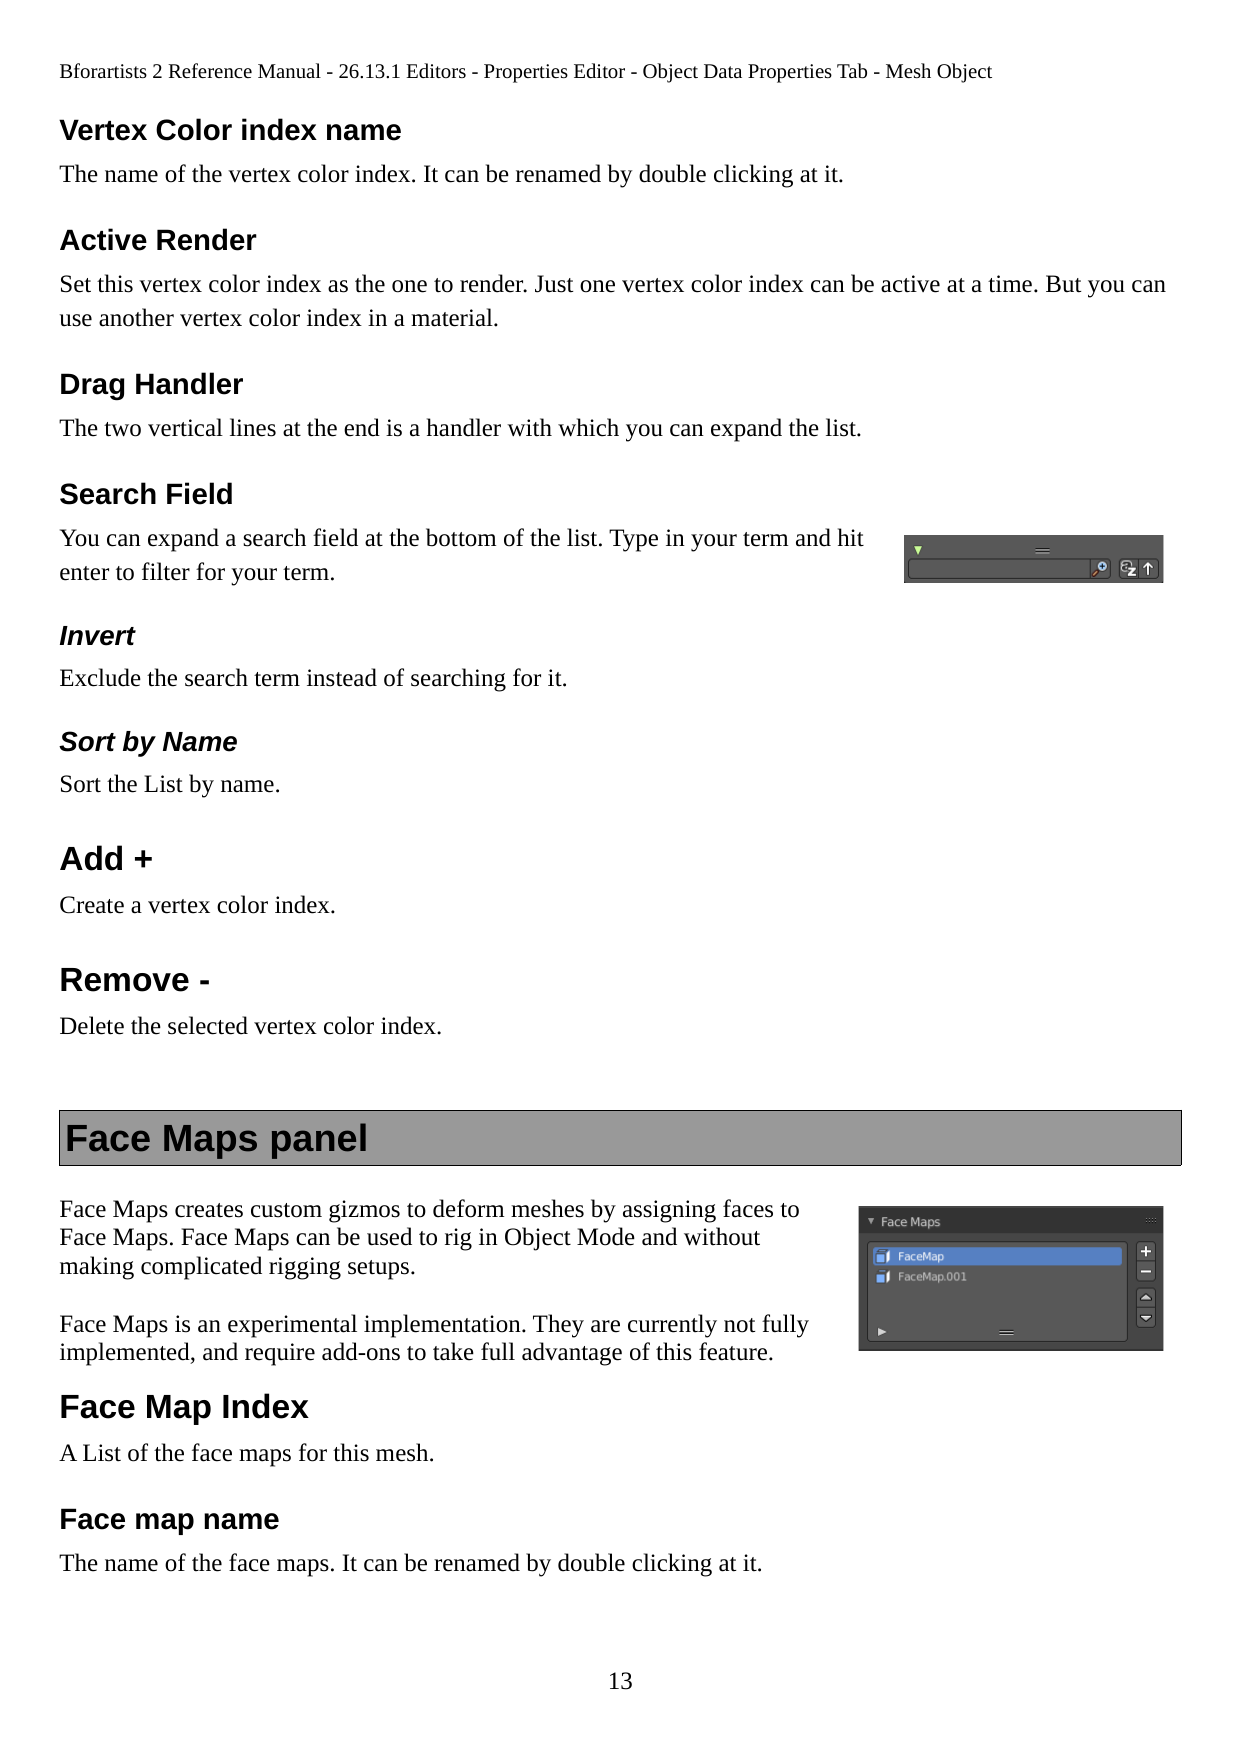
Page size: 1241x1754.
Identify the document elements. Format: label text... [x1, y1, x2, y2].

subtitle Sort by Name [59, 725, 1181, 757]
text Exclude the search term instead of searching for it. [59, 663, 1181, 692]
subtitle Face Map Index [59, 1387, 1181, 1426]
text Face Maps creates custom gizmos to deform meshes by assigning faces to Face Maps. Face Maps can be used to rig in Object Mode and without making complicated rigging setups. [59, 1194, 1181, 1280]
text The name of the vertex color index. It can be renamed by double clicking at it. [59, 159, 1181, 188]
text The two vertical lines at the end is a handler with which you can expand the list. [59, 413, 1181, 442]
subtitle Search Field [59, 477, 1181, 511]
picture [904, 535, 1164, 583]
text Face Maps is an experimental implementation. They are currently not fully implemented, and require add-ons to take full advantage of this feature. [59, 1309, 1181, 1366]
subtitle Vertex Color index name [59, 113, 1181, 146]
text Set this vertex color index as the one to render. Just one vertex color index can be active at a time. But you can use another vertex color index in a material. [59, 269, 1181, 332]
subtitle Active Render [59, 222, 1181, 256]
subtitle Remove - [59, 960, 1181, 999]
subtitle Invert [59, 619, 1181, 651]
table_header Face Maps panel [60, 1111, 1181, 1165]
text Sort the List by name. [59, 769, 1181, 798]
text Create a vertex color index. [59, 890, 1181, 919]
subtitle Drag Handler [59, 367, 1181, 401]
text Delete the selected vertex color index. [59, 1011, 1181, 1040]
text The name of the face maps. It can be renamed by double clicking at it. [59, 1548, 1181, 1577]
picture [858, 1206, 1164, 1351]
subtitle Face map name [59, 1502, 1181, 1536]
text A List of the face maps for this mesh. [59, 1438, 1181, 1467]
subtitle Add + [59, 839, 1181, 878]
text You can expand a search field at the bottom of the list. Type in your term and hit enter to filter for your term. [59, 523, 1181, 586]
